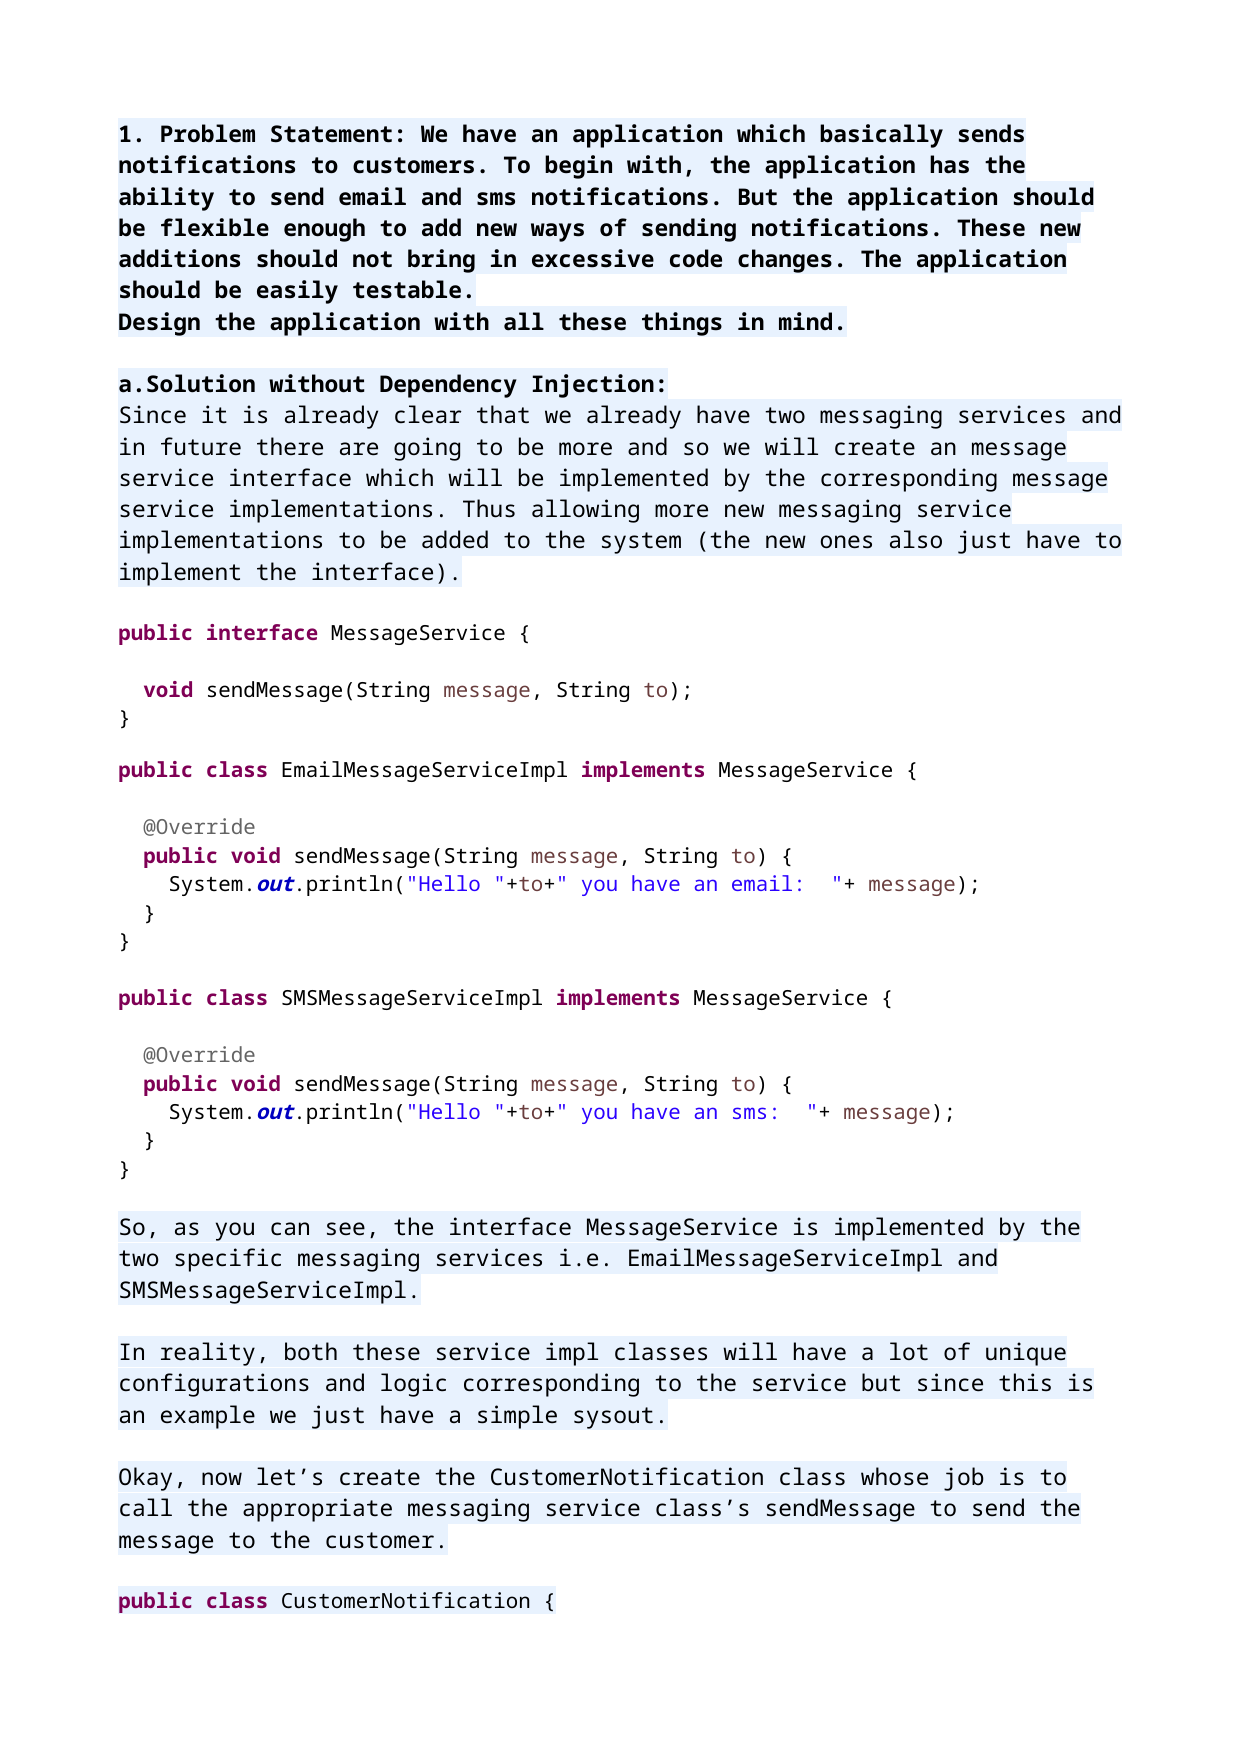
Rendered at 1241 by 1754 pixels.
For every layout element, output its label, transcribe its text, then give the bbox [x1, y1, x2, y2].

text public class CustomerNotification { [118, 1586, 1122, 1614]
text System.out.println("Hello "+to+" you have an email: "+ message); [118, 869, 1122, 898]
text 1. Problem Statement: We have an application which basically sends notifications to customers. To begin with, the application has the ability to send email and sms notifications. But the application should be flexible enough to add new ways of sending notifications. These new additions should not bring in excessive code changes. The application should be easily testable. [118, 118, 1122, 306]
text @Override [118, 1040, 1122, 1069]
text Design the application with all these things in mind. [118, 306, 1122, 337]
text a.Solution without Dependency Injection: [118, 368, 1122, 399]
text public void sendMessage(String message, String to) { [118, 1069, 1122, 1097]
text public void sendMessage(String message, String to) { [118, 841, 1122, 869]
text @Override [118, 812, 1122, 841]
text public class SMSMessageServiceImpl implements MessageService { [118, 983, 1122, 1012]
text public class EmailMessageServiceImpl implements MessageService { [118, 756, 1122, 784]
text public interface MessageService { [118, 618, 1122, 647]
text System.out.println("Hello "+to+" you have an sms: "+ message); [118, 1097, 1122, 1126]
text So, as you can see, the interface MessageService is implemented by the two specific messaging services i.e. EmailMessageServiceImpl and SMSMessageServiceImpl. [118, 1211, 1122, 1305]
text } [118, 898, 1122, 926]
text } [118, 703, 1122, 732]
text } [118, 1154, 1122, 1182]
text } [118, 926, 1122, 954]
text Since it is already clear that we already have two messaging services and in future there are going to be more and so we will create an message service interface which will be implemented by the corresponding message service implementations. Thus allowing more new messaging service implementations to be added to the system (the new ones also just have to implement the interface). [118, 399, 1122, 587]
text void sendMessage(String message, String to); [118, 675, 1122, 703]
text } [118, 1126, 1122, 1154]
text In reality, both these service impl classes will have a lot of unique configurations and logic corresponding to the service but since this is an example we just have a simple sysout. [118, 1336, 1122, 1430]
text Okay, now let’s create the CustomerNotification class whose job is to call the appropriate messaging service class’s sendMessage to send the message to the customer. [118, 1461, 1122, 1555]
